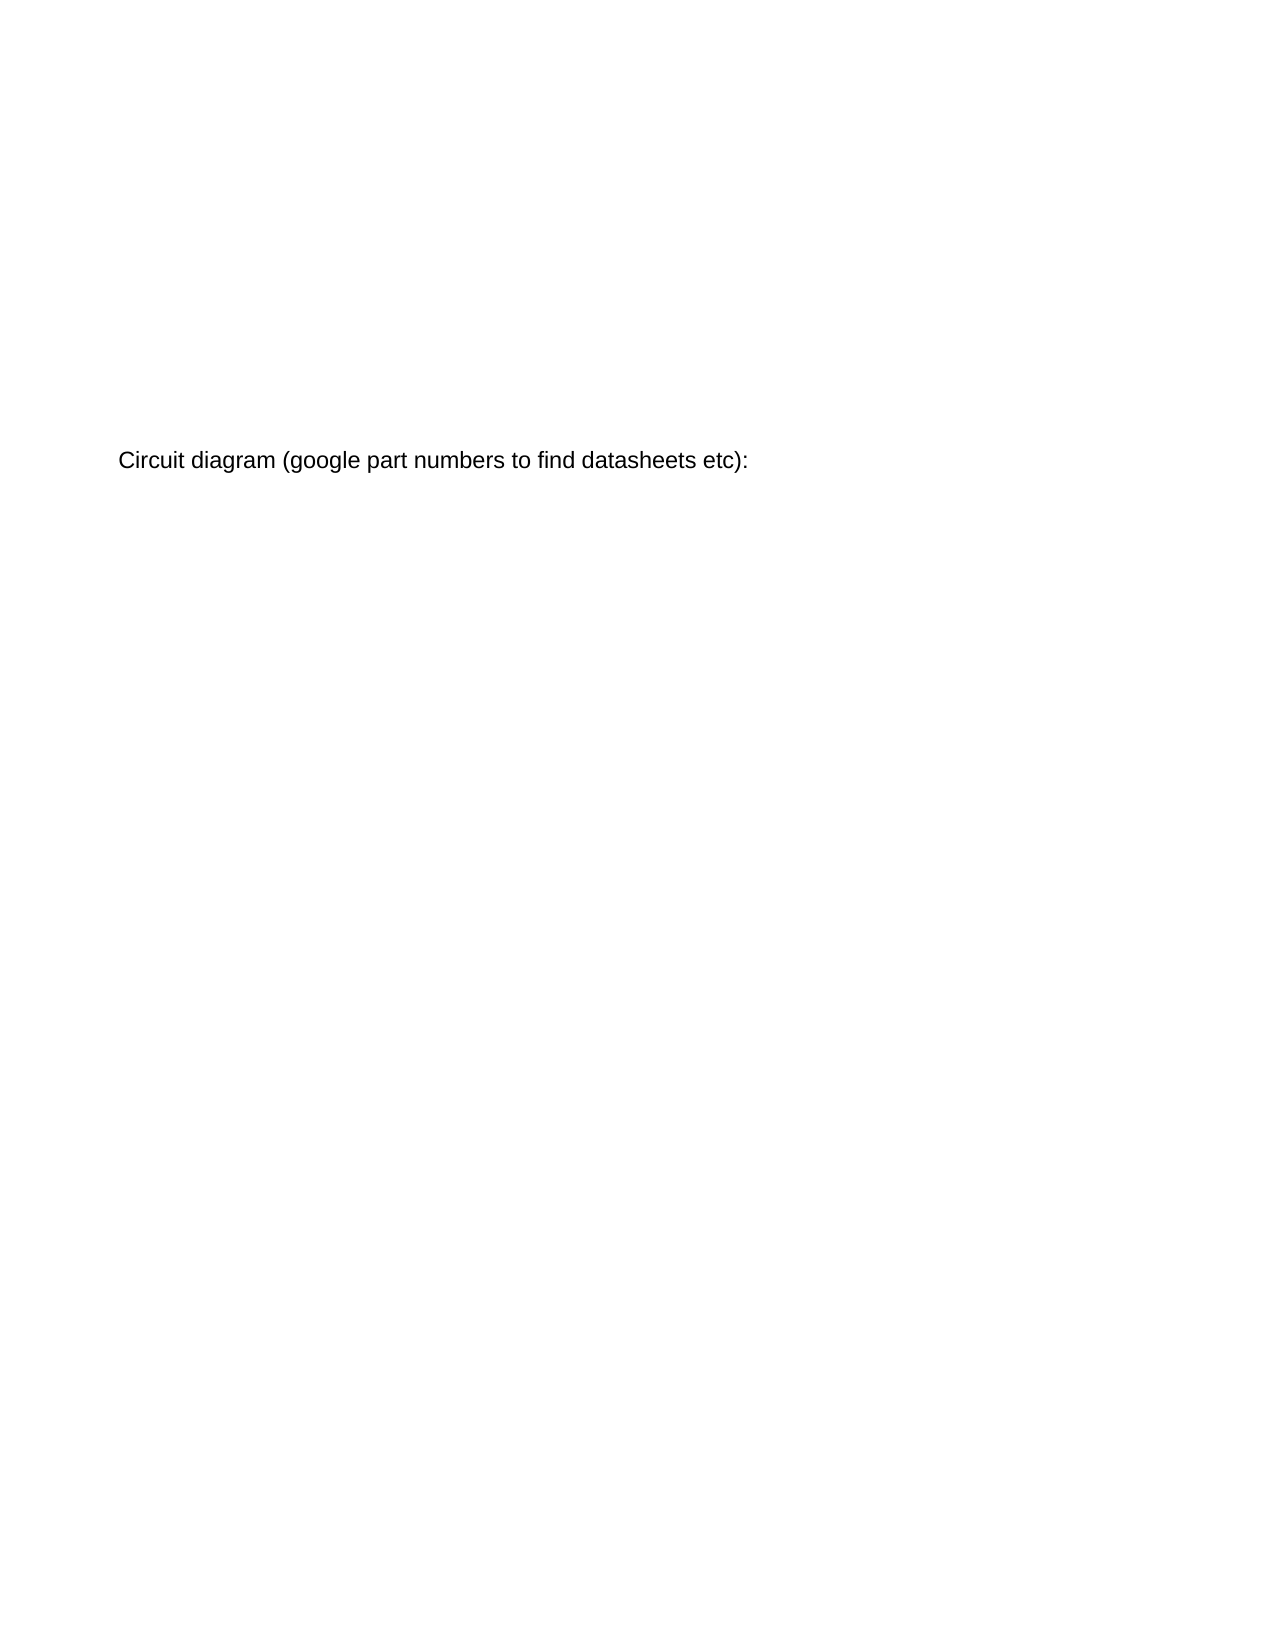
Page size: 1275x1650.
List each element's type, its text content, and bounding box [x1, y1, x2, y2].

text Circuit diagram (google part numbers to find datasheets etc): [118, 447, 1157, 474]
